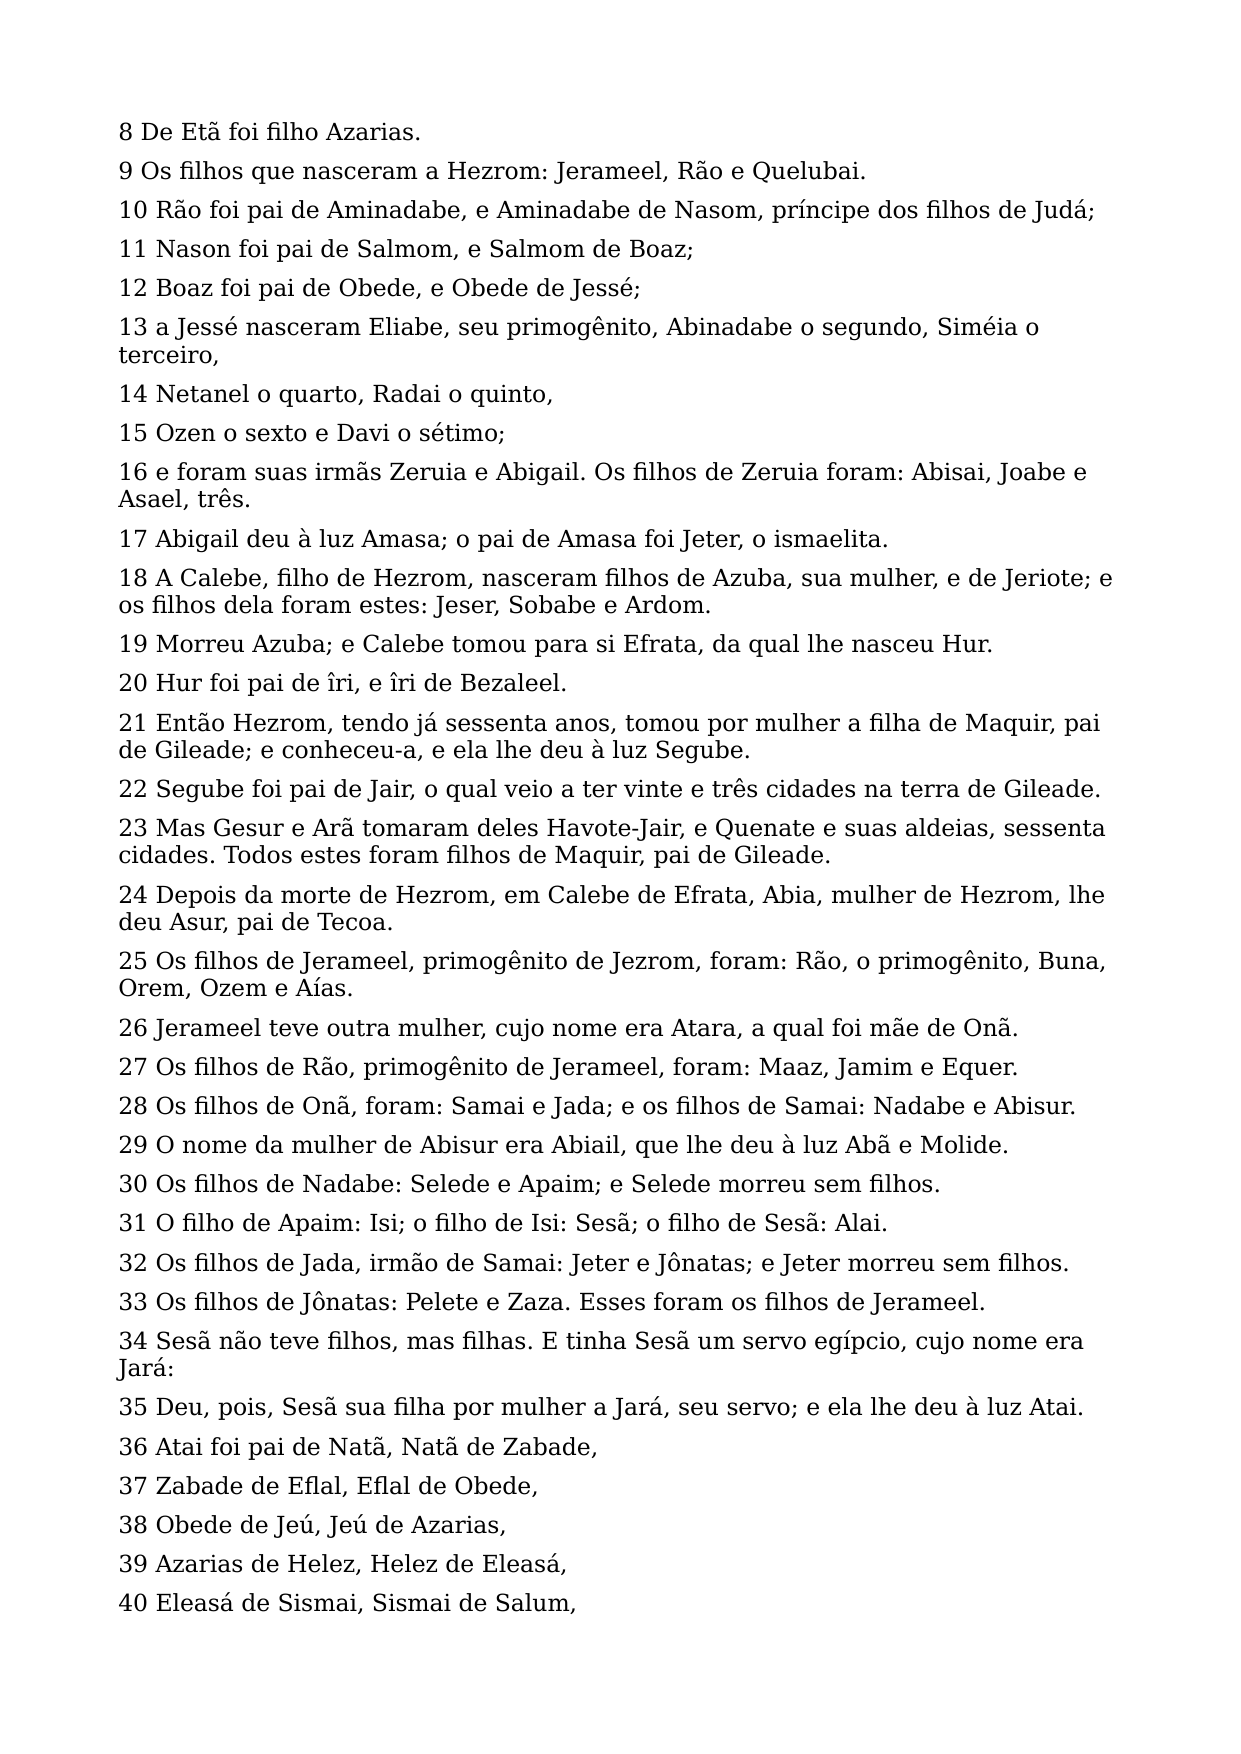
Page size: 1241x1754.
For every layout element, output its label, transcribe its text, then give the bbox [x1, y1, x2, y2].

text 24 Depois da morte de Hezrom, em Calebe de Efrata, Abia, mulher de Hezrom, lhe deu Asur, pai de Tecoa. [118, 881, 1122, 936]
text 35 Deu, pois, Sesã sua filha por mulher a Jará, seu servo; e ela lhe deu à luz Atai. [118, 1394, 1122, 1421]
text 25 Os filhos de Jerameel, primogênito de Jezrom, foram: Rão, o primogênito, Buna, Orem, Ozem e Aías. [118, 948, 1122, 1002]
text 27 Os filhos de Rão, primogênito de Jerameel, foram: Maaz, Jamim e Equer. [118, 1053, 1122, 1081]
text 39 Azarias de Helez, Helez de Eleasá, [118, 1551, 1122, 1578]
text 32 Os filhos de Jada, irmão de Samai: Jeter e Jônatas; e Jeter morreu sem filhos. [118, 1249, 1122, 1276]
text 8 De Etã foi filho Azarias. [118, 118, 1122, 145]
text 28 Os filhos de Onã, foram: Samai e Jada; e os filhos de Samai: Nadabe e Abisur. [118, 1092, 1122, 1120]
text 20 Hur foi pai de îri, e îri de Bezaleel. [118, 670, 1122, 697]
text 12 Boaz foi pai de Obede, e Obede de Jessé; [118, 275, 1122, 302]
text 10 Rão foi pai de Aminadabe, e Aminadabe de Nasom, príncipe dos filhos de Judá; [118, 196, 1122, 224]
text 17 Abigail deu à luz Amasa; o pai de Amasa foi Jeter, o ismaelita. [118, 525, 1122, 552]
text 30 Os filhos de Nadabe: Selede e Apaim; e Selede morreu sem filhos. [118, 1171, 1122, 1198]
text 11 Nason foi pai de Salmom, e Salmom de Boaz; [118, 236, 1122, 263]
text 18 A Calebe, filho de Hezrom, nasceram filhos de Azuba, sua mulher, e de Jeriote; e os filhos dela foram estes: Jeser, Sobabe e Ardom. [118, 564, 1122, 619]
text 16 e foram suas irmãs Zeruia e Abigail. Os filhos de Zeruia foram: Abisai, Joabe e Asael, três. [118, 459, 1122, 513]
text 34 Sesã não teve filhos, mas filhas. E tinha Sesã um servo egípcio, cujo nome era Jará: [118, 1327, 1122, 1382]
text 26 Jerameel teve outra mulher, cujo nome era Atara, a qual foi mãe de Onã. [118, 1014, 1122, 1041]
text 15 Ozen o sexto e Davi o sétimo; [118, 419, 1122, 447]
text 37 Zabade de Eflal, Eflal de Obede, [118, 1472, 1122, 1499]
text 38 Obede de Jeú, Jeú de Azarias, [118, 1511, 1122, 1539]
text 29 O nome da mulher de Abisur era Abiail, que lhe deu à luz Abã e Molide. [118, 1132, 1122, 1159]
text 14 Netanel o quarto, Radai o quinto, [118, 380, 1122, 408]
text 21 Então Hezrom, tendo já sessenta anos, tomou por mulher a filha de Maquir, pai de Gileade; e conheceu-a, e ela lhe deu à luz Segube. [118, 709, 1122, 764]
text 23 Mas Gesur e Arã tomaram deles Havote-Jair, e Quenate e suas aldeias, sessenta cidades. Todos estes foram filhos de Maquir, pai de Gileade. [118, 815, 1122, 869]
text 22 Segube foi pai de Jair, o qual veio a ter vinte e três cidades na terra de Gileade. [118, 776, 1122, 803]
text 33 Os filhos de Jônatas: Pelete e Zaza. Esses foram os filhos de Jerameel. [118, 1288, 1122, 1316]
text 19 Morreu Azuba; e Calebe tomou para si Efrata, da qual lhe nasceu Hur. [118, 631, 1122, 658]
text 9 Os filhos que nasceram a Hezrom: Jerameel, Rão e Quelubai. [118, 157, 1122, 184]
text 40 Eleasá de Sismai, Sismai de Salum, [118, 1590, 1122, 1617]
text 31 O filho de Apaim: Isi; o filho de Isi: Sesã; o filho de Sesã: Alai. [118, 1210, 1122, 1237]
text 36 Atai foi pai de Natã, Natã de Zabade, [118, 1433, 1122, 1460]
text 13 a Jessé nasceram Eliabe, seu primogênito, Abinadabe o segundo, Siméia o terceiro, [118, 314, 1122, 368]
